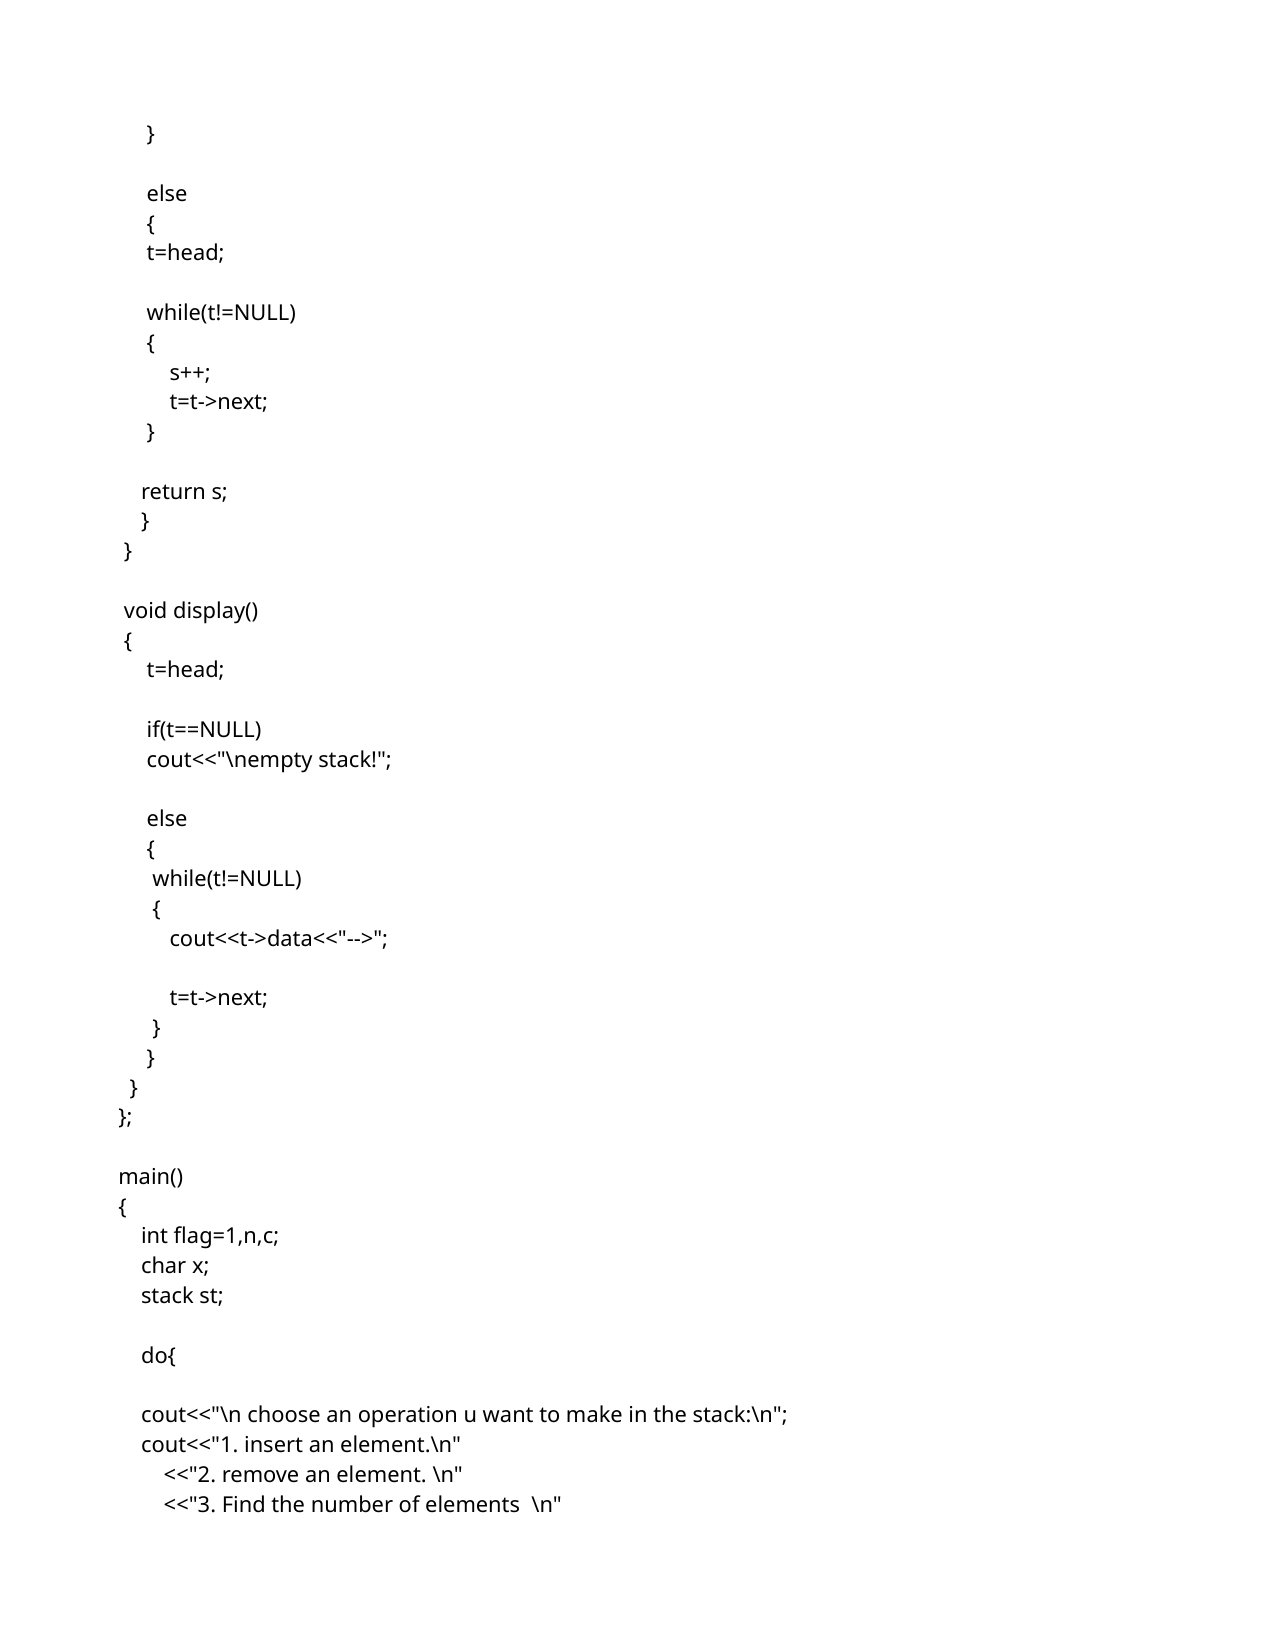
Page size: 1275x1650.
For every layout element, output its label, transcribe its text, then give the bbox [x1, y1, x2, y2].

text } [118, 505, 1157, 535]
text do{ [118, 1339, 1157, 1369]
text cout<<"1. insert an element.\n" [118, 1429, 1157, 1459]
text while(t!=NULL) [118, 863, 1157, 893]
text } [118, 118, 1157, 148]
text else [118, 178, 1157, 207]
text { [118, 833, 1157, 863]
text } [118, 535, 1157, 565]
text } [118, 416, 1157, 446]
text { [118, 1191, 1157, 1220]
text while(t!=NULL) [118, 297, 1157, 327]
text void display() [118, 595, 1157, 624]
text t=t->next; [118, 982, 1157, 1012]
text <<"3. Find the number of elements \n" [118, 1488, 1157, 1518]
text t=head; [118, 654, 1157, 684]
text t=head; [118, 237, 1157, 267]
text { [118, 327, 1157, 356]
text { [118, 893, 1157, 922]
text { [118, 624, 1157, 654]
text { [118, 207, 1157, 237]
text return s; [118, 476, 1157, 505]
text stack st; [118, 1280, 1157, 1310]
text } [118, 1071, 1157, 1101]
text else [118, 803, 1157, 833]
text t=t->next; [118, 386, 1157, 416]
text main() [118, 1161, 1157, 1191]
text int flag=1,n,c; [118, 1220, 1157, 1250]
text if(t==NULL) [118, 714, 1157, 744]
text } [118, 1042, 1157, 1071]
text s++; [118, 356, 1157, 386]
text } [118, 1012, 1157, 1042]
text cout<<t->data<<"-->"; [118, 922, 1157, 952]
text }; [118, 1101, 1157, 1131]
text <<"2. remove an element. \n" [118, 1459, 1157, 1488]
text char x; [118, 1250, 1157, 1280]
text cout<<"\n choose an operation u want to make in the stack:\n"; [118, 1399, 1157, 1429]
text cout<<"\nempty stack!"; [118, 744, 1157, 773]
